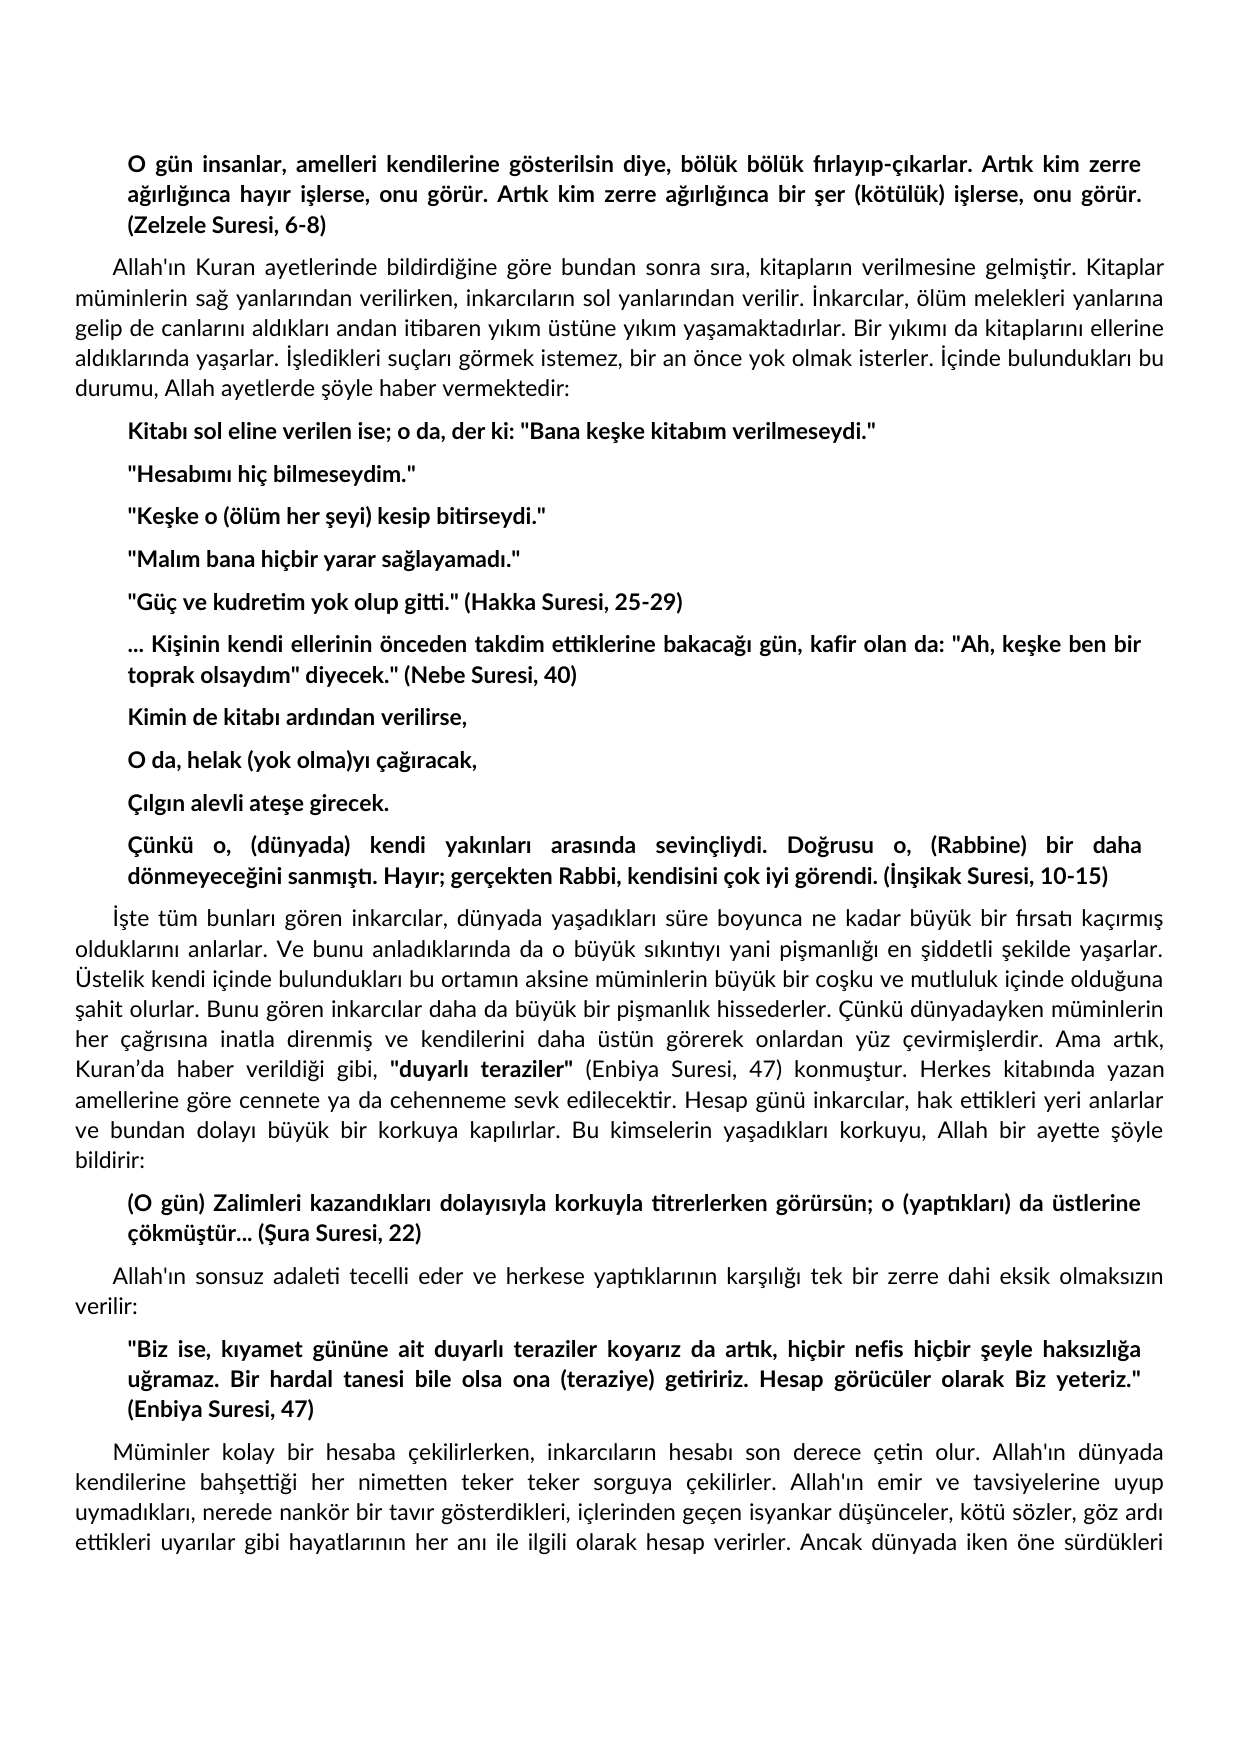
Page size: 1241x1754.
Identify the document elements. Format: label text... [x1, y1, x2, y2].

text O gün insanlar, amelleri kendilerine gösterilsin diye, bölük bölük fırlayıp-çıkarlar. Artık kim zerre ağırlığınca hayır işlerse, onu görür. Artık kim zerre ağırlığınca bir şer (kötülük) işlerse, onu görür. (Zelzele Suresi, 6-8) [127, 150, 1143, 238]
text Allah'ın sonsuz adaleti tecelli eder ve herkese yaptıklarının karşılığı tek bir zerre dahi eksik olmaksızın verilir: [75, 1261, 1165, 1319]
text O da, helak (yok olma)yı çağıracak, [127, 746, 1143, 773]
text Müminler kolay bir hesaba çekilirlerken, inkarcıların hesabı son derece çetin olur. Allah'ın dünyada kendilerine bahşettiği her nimetten teker teker sorguya çekilirler. Allah'ın emir ve tavsiyelerine uyup uymadıkları, nerede nankör bir tavır gösterdikleri, içlerinden geçen isyankar düşünceler, kötü sözler, göz ardı ettikleri uyarılar gibi hayatlarının her anı ile ilgili olarak hesap verirler. Ancak dünyada iken öne sürdükleri [75, 1437, 1165, 1556]
text (O gün) Zalimleri kazandıkları dolayısıyla korkuyla titrerlerken görürsün; o (yaptıkları) da üstlerine çökmüştür... (Şura Suresi, 22) [127, 1188, 1143, 1246]
text Çılgın alevli ateşe girecek. [127, 788, 1143, 816]
text "Hesabımı hiç bilmeseydim." [127, 459, 1143, 487]
text "Keşke o (ölüm her şeyi) kesip bitirseydi." [127, 502, 1143, 529]
text İşte tüm bunları gören inkarcılar, dünyada yaşadıkları süre boyunca ne kadar büyük bir fırsatı kaçırmış olduklarını anlarlar. Ve bunu anladıklarında da o büyük sıkıntıyı yani pişmanlığı en şiddetli şekilde yaşarlar. Üstelik kendi içinde bulundukları bu ortamın aksine müminlerin büyük bir coşku ve mutluluk içinde olduğuna şahit olurlar. Bunu gören inkarcılar daha da büyük bir pişmanlık hissederler. Çünkü dünyadayken müminlerin her çağrısına inatla direnmiş ve kendilerini daha üstün görerek onlardan yüz çevirmişlerdir. Ama artık, Kuran’da haber verildiği gibi, "duyarlı teraziler" (Enbiya Suresi, 47) konmuştur. Herkes kitabında yazan amellerine göre cennete ya da cehenneme sevk edilecektir. Hesap günü inkarcılar, hak ettikleri yeri anlarlar ve bundan dolayı büyük bir korkuya kapılırlar. Bu kimselerin yaşadıkları korkuyu, Allah bir ayette şöyle bildirir: [75, 904, 1165, 1173]
text "Malım bana hiçbir yarar sağlayamadı." [127, 545, 1143, 572]
text Allah'ın Kuran ayetlerinde bildirdiğine göre bundan sonra sıra, kitapların verilmesine gelmiştir. Kitaplar müminlerin sağ yanlarından verilirken, inkarcıların sol yanlarından verilir. İnkarcılar, ölüm melekleri yanlarına gelip de canlarını aldıkları andan itibaren yıkım üstüne yıkım yaşamaktadırlar. Bir yıkımı da kitaplarını ellerine aldıklarında yaşarlar. İşledikleri suçları görmek istemez, bir an önce yok olmak isterler. İçinde bulundukları bu durumu, Allah ayetlerde şöyle haber vermektedir: [75, 253, 1165, 401]
text "Biz ise, kıyamet gününe ait duyarlı teraziler koyarız da artık, hiçbir nefis hiçbir şeyle haksızlığa uğramaz. Bir hardal tanesi bile olsa ona (teraziye) getiririz. Hesap görücüler olarak Biz yeteriz." (Enbiya Suresi, 47) [127, 1334, 1143, 1422]
text ... Kişinin kendi ellerinin önceden takdim ettiklerine bakacağı gün, kafir olan da: "Ah, keşke ben bir toprak olsaydım" diyecek." (Nebe Suresi, 40) [127, 630, 1143, 688]
text Kitabı sol eline verilen ise; o da, der ki: "Bana keşke kitabım verilmeseydi." [127, 417, 1143, 444]
text "Güç ve kudretim yok olup gitti." (Hakka Suresi, 25-29) [127, 587, 1143, 615]
text Çünkü o, (dünyada) kendi yakınları arasında sevinçliydi. Doğrusu o, (Rabbine) bir daha dönmeyeceğini sanmıştı. Hayır; gerçekten Rabbi, kendisini çok iyi görendi. (İnşikak Suresi, 10-15) [127, 831, 1143, 889]
text Kimin de kitabı ardından verilirse, [127, 703, 1143, 731]
